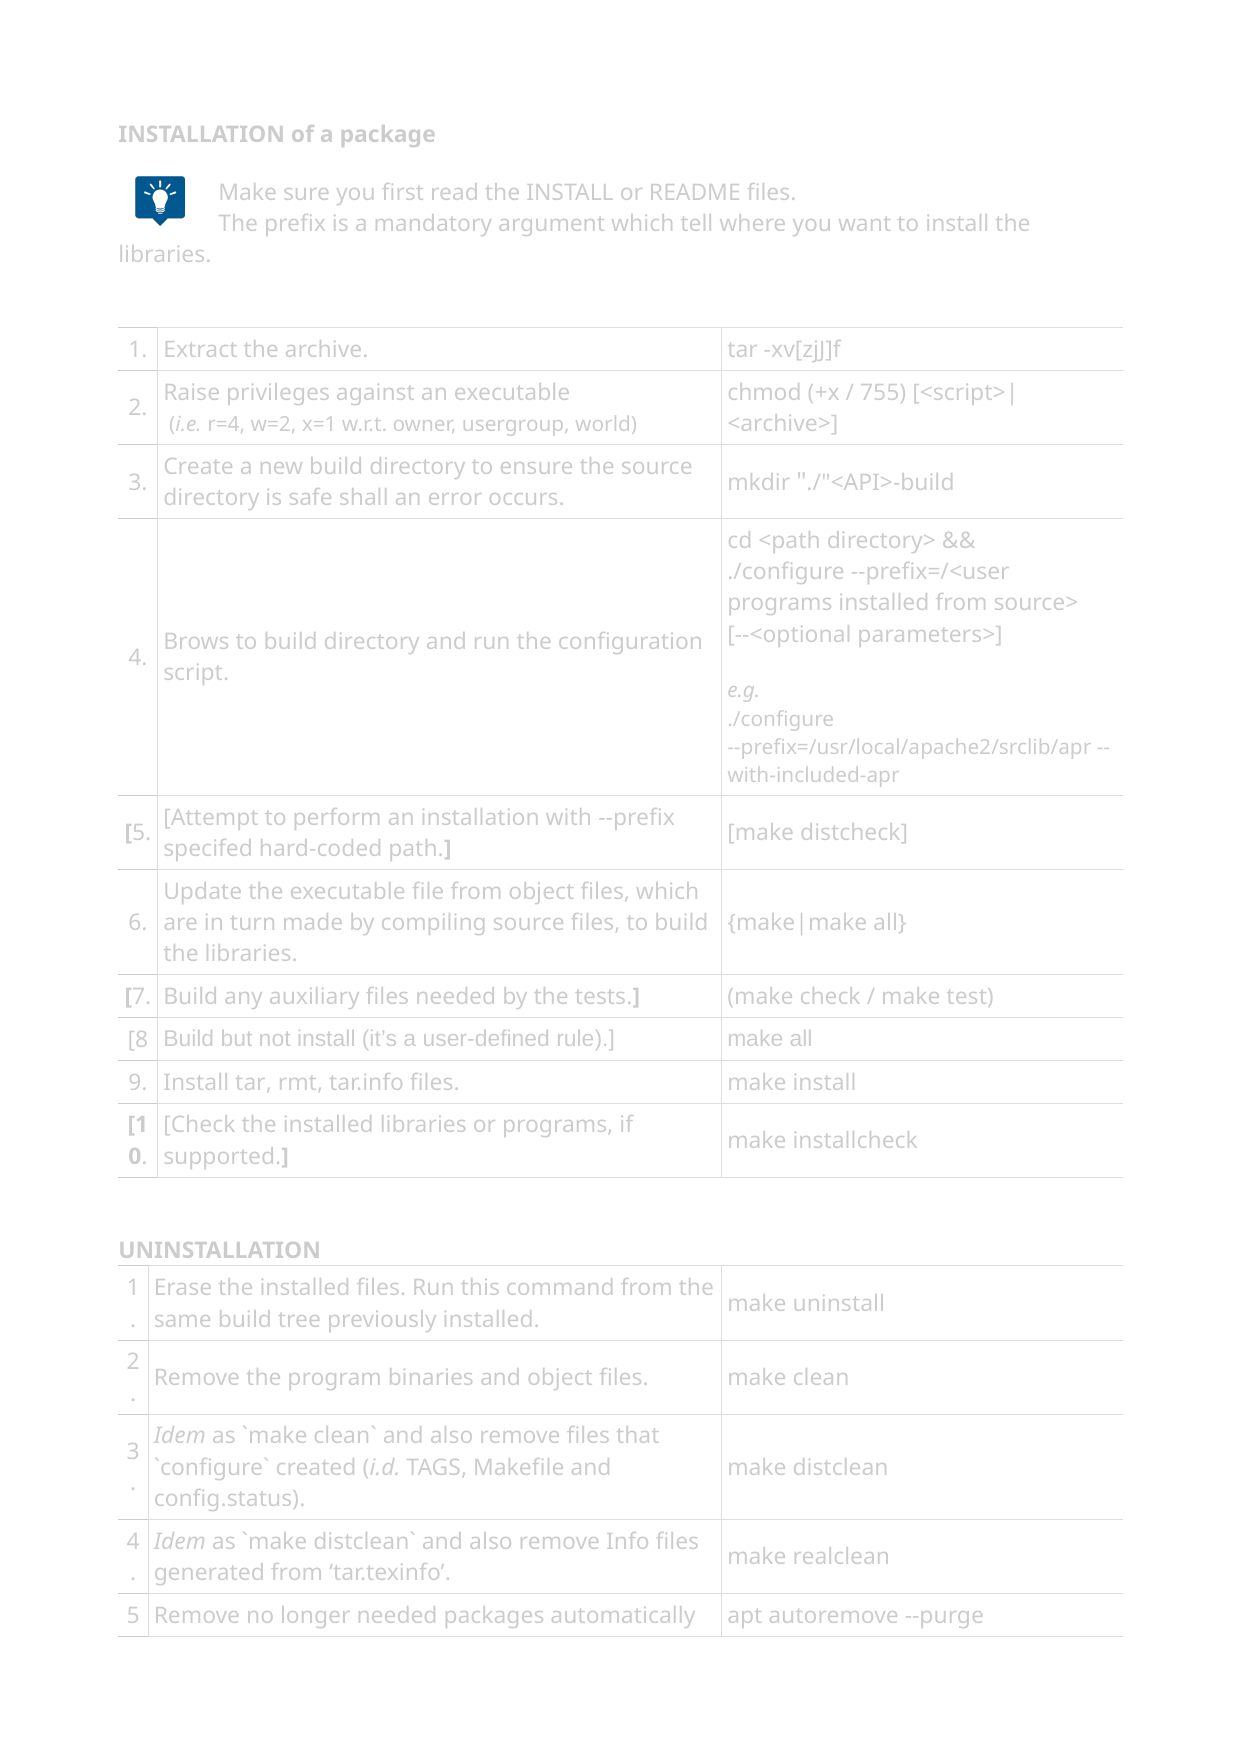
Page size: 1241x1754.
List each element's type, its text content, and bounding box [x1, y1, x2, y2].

table_cell [10. [118, 1104, 157, 1177]
table_cell 2. [118, 1341, 148, 1413]
table_cell 2. [118, 371, 157, 444]
table_cell [Attempt to perform an installation with --prefix specifed hard-coded path.] [158, 796, 721, 869]
table_header 1. [118, 328, 157, 370]
table_cell {make|make all} [722, 870, 1123, 974]
table_cell make realclean [722, 1520, 1123, 1593]
table_header 1. [118, 1266, 148, 1339]
table_cell 3. [118, 445, 157, 518]
table_cell chmod (+x / 755) [<script>|<archive>] [722, 371, 1123, 444]
table_cell Build any auxiliary files needed by the tests.] [158, 975, 721, 1017]
table_cell Remove the program binaries and object files. [149, 1341, 721, 1413]
table_cell Build but not install (it’s a user-defined rule).] [158, 1018, 721, 1060]
table_cell Idem as `make distclean` and also remove Info files generated from ‘tar.texinfo’. [149, 1520, 721, 1593]
table_cell cd <path directory> && ./configure --prefix=/<user programs installed from source> [--<optional parameters>] e.g. ./configure --prefix=/usr/local/apache2/srclib/apr --with-included-apr [722, 519, 1123, 795]
text INSTALLATION of a package [118, 118, 1122, 149]
table_cell make clean [722, 1341, 1123, 1413]
text The prefix is a mandatory argument which tell where you want to install the libraries. [118, 207, 1122, 269]
table_cell make all [722, 1018, 1123, 1060]
table_cell (make check / make test) [722, 975, 1123, 1017]
table_cell [7. [118, 975, 157, 1017]
table_cell make installcheck [722, 1104, 1123, 1177]
picture [134, 175, 186, 227]
table_cell [Check the installed libraries or programs, if supported.] [158, 1104, 721, 1177]
table_header Erase the installed files. Run this command from the same build tree previously installed. [149, 1266, 721, 1339]
table_header Extract the archive. [158, 328, 721, 370]
table_cell Idem as `make clean` and also remove files that `configure` created (i.d. TAGS, Makefile and config.status). [149, 1415, 721, 1519]
table_cell Update the executable file from object files, which are in turn made by compiling source files, to build the libraries. [158, 870, 721, 974]
table_cell Install tar, rmt, tar.info files. [158, 1061, 721, 1102]
table_cell 9. [118, 1061, 157, 1102]
table_cell [5. [118, 796, 157, 869]
table_cell Remove no longer needed packages automatically [149, 1594, 721, 1636]
table_cell make distclean [722, 1415, 1123, 1519]
table_cell apt autoremove --purge [722, 1594, 1123, 1636]
table_cell Create a new build directory to ensure the source directory is safe shall an error occurs. [158, 445, 721, 518]
table_cell Raise privileges against an executable (i.e. r=4, w=2, x=1 w.r.t. owner, usergroup, world) [158, 371, 721, 444]
table_cell Brows to build directory and run the configuration script. [158, 519, 721, 795]
table_cell make install [722, 1061, 1123, 1102]
table_cell mkdir "./"<API>-build [722, 445, 1123, 518]
text Make sure you first read the INSTALL or README files. [186, 176, 1122, 207]
table_cell 6. [118, 870, 157, 974]
table_cell 4. [118, 519, 157, 795]
table_cell 4. [118, 1520, 148, 1593]
table_cell 3. [118, 1415, 148, 1519]
table_cell 5 [118, 1594, 148, 1636]
table_header make uninstall [722, 1266, 1123, 1339]
table_cell [make distcheck] [722, 796, 1123, 869]
table_header tar -xv[zjJ]f [722, 328, 1123, 370]
text UNINSTALLATION [118, 1234, 1122, 1265]
table_cell [8 [118, 1018, 157, 1060]
